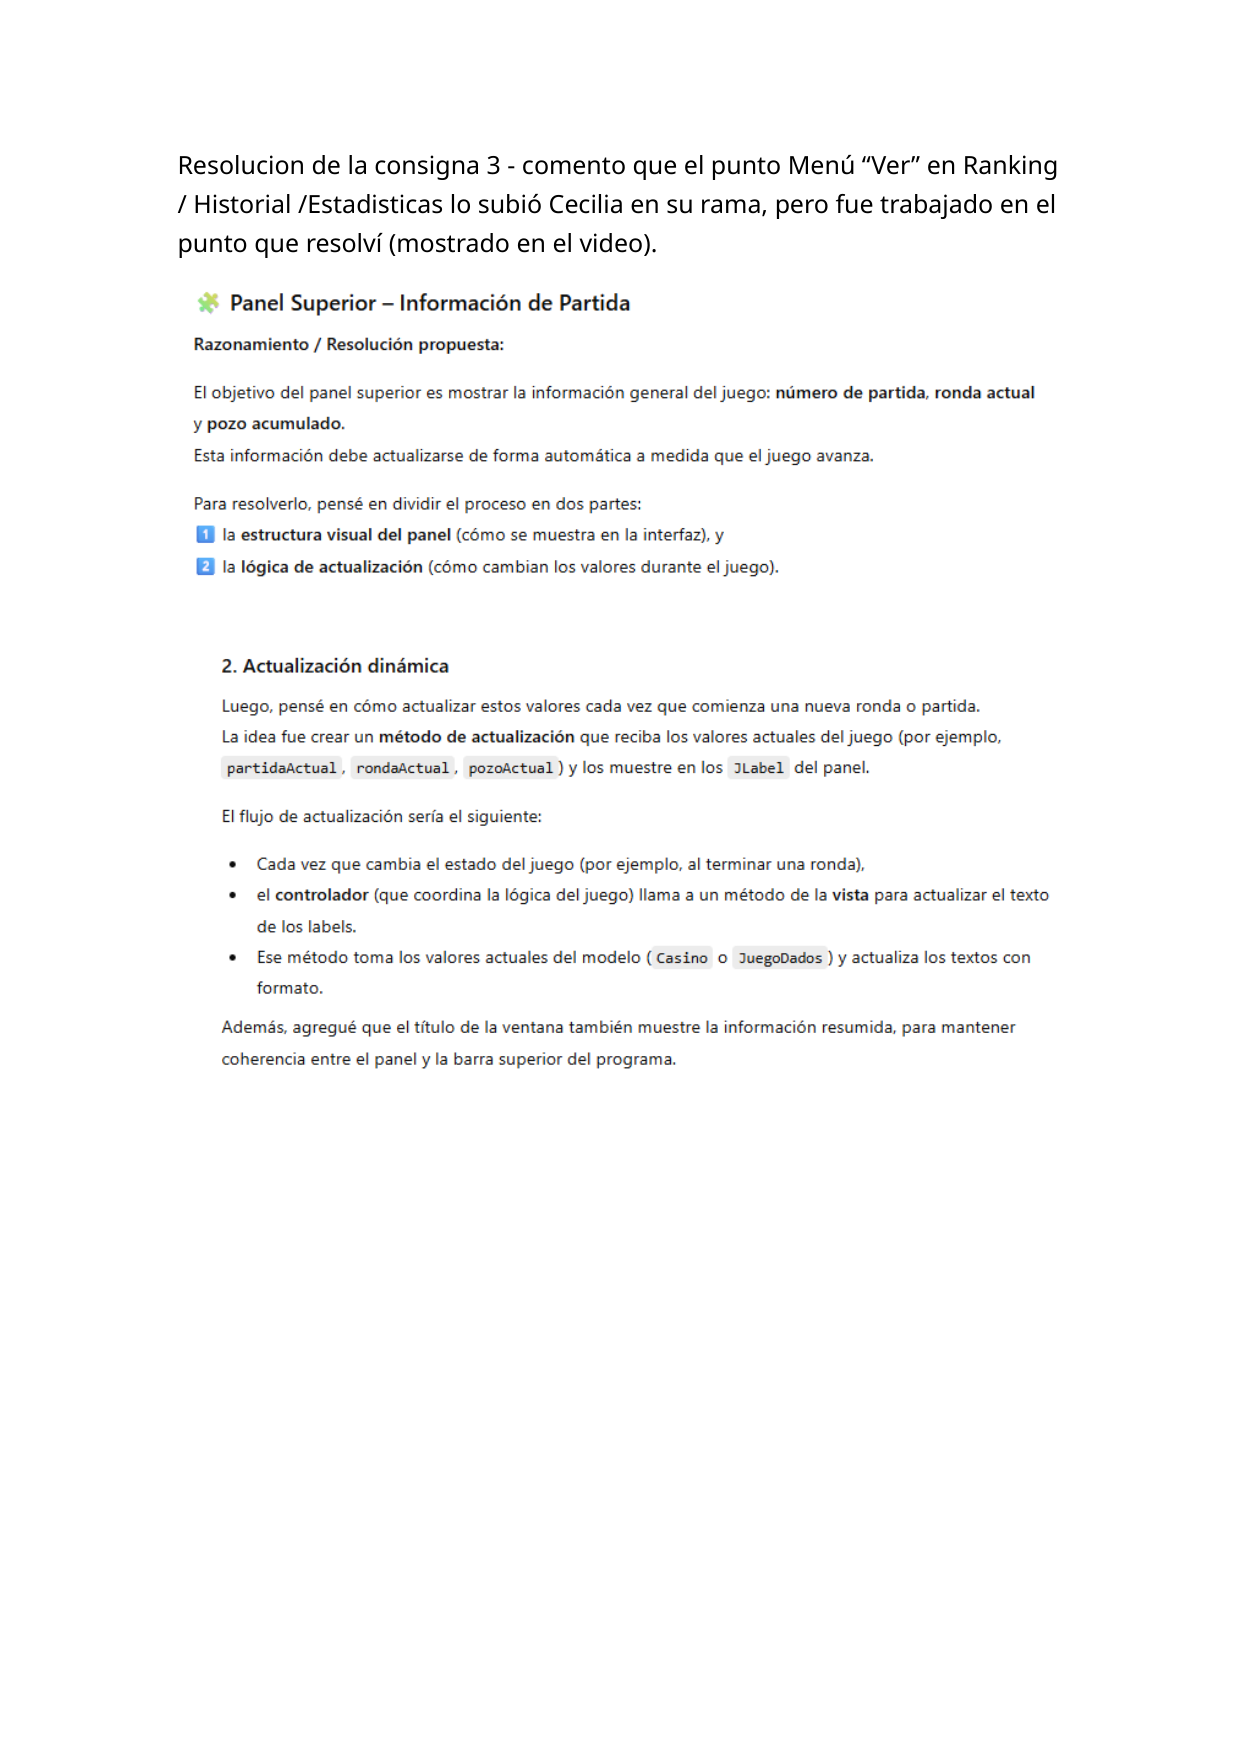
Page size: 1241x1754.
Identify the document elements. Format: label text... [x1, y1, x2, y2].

text Resolucion de la consigna 3 - comento que el punto Menú “Ver” en Ranking / Historial /Estadisticas lo subió Cecilia en su rama, pero fue trabajado en el punto que resolví (mostrado en el video). [177, 148, 1063, 260]
